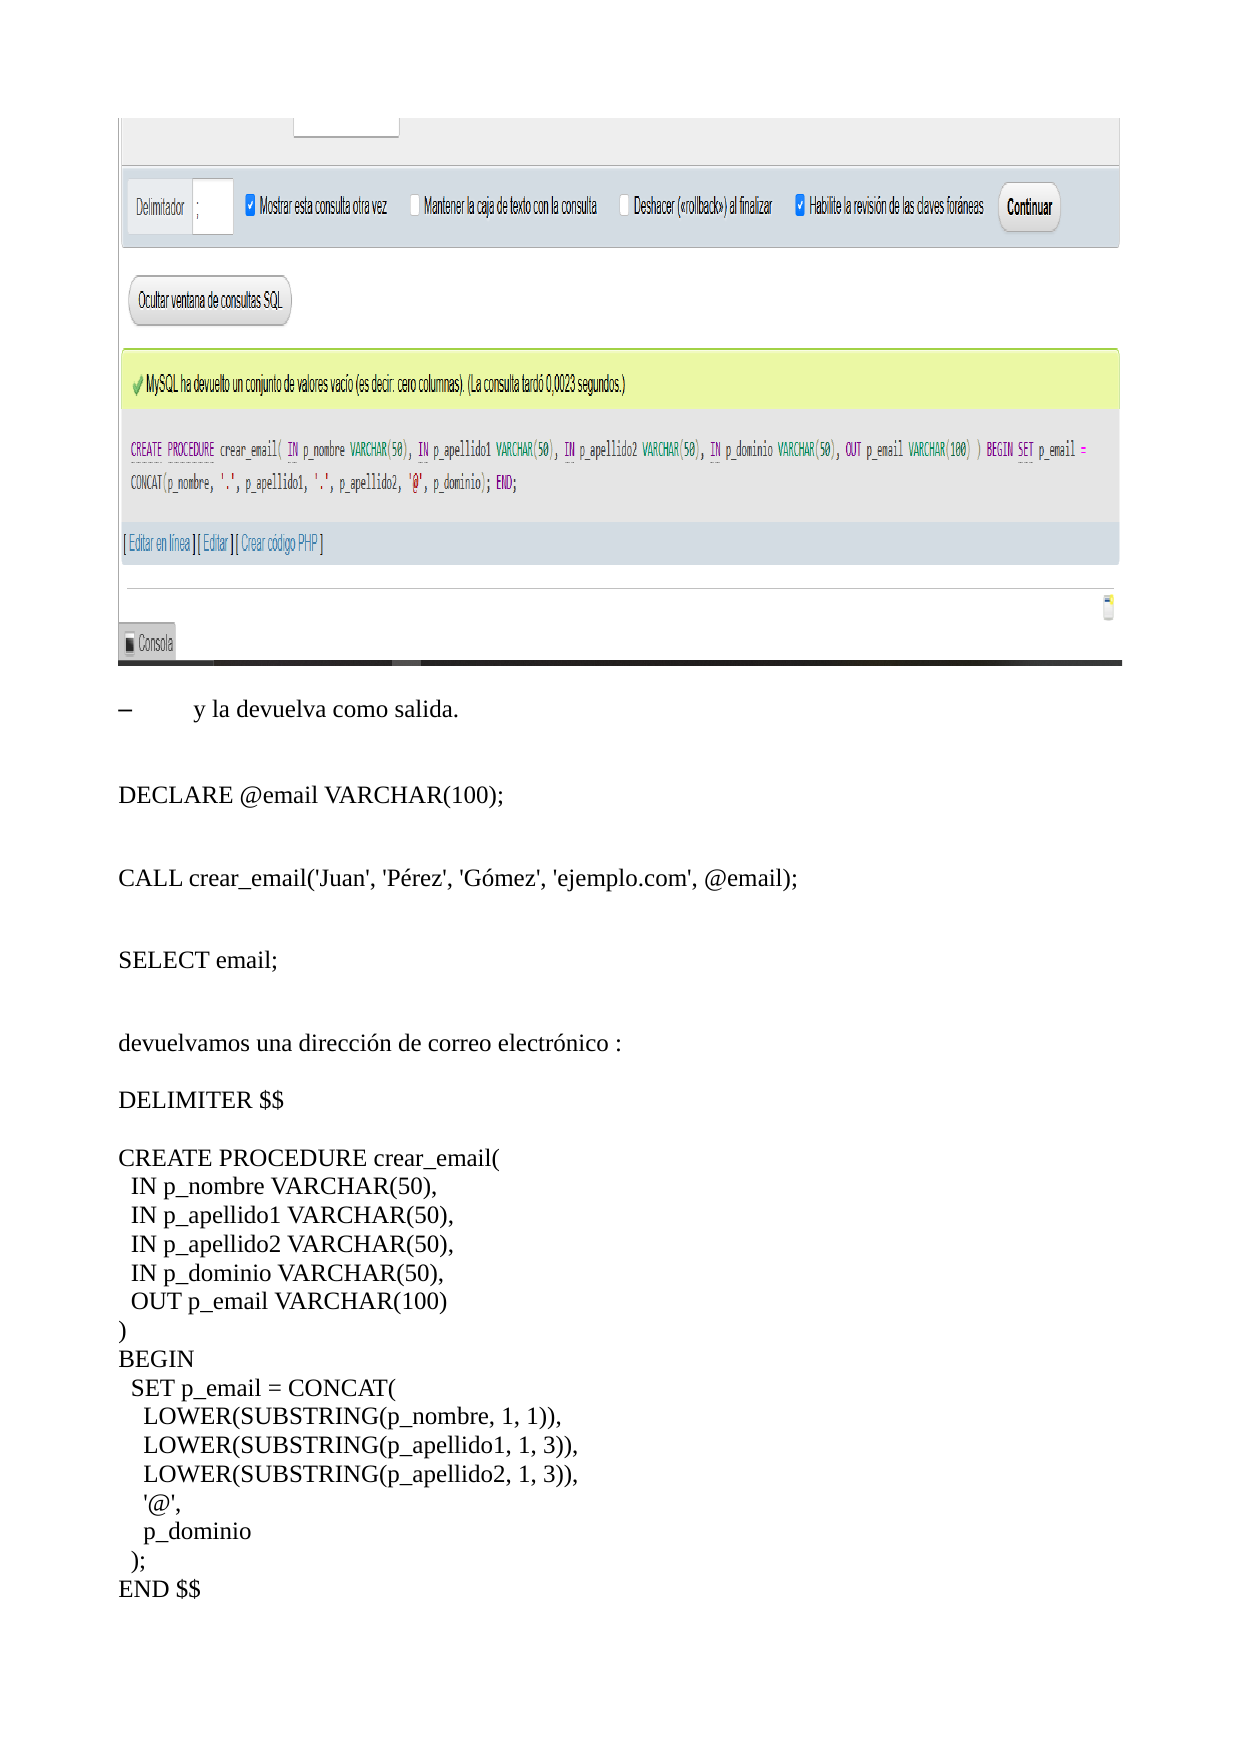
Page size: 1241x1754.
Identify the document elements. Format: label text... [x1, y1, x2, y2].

text '@', [118, 1488, 1122, 1516]
text IN p_apellido2 VARCHAR(50), [118, 1229, 1122, 1258]
text p_dominio [118, 1516, 1122, 1545]
list y la devuelva como salida. [118, 694, 1122, 723]
text LOWER(SUBSTRING(p_nombre, 1, 1)), [118, 1401, 1122, 1430]
text IN p_dominio VARCHAR(50), [118, 1258, 1122, 1286]
text ); [118, 1545, 1122, 1574]
text OUT p_email VARCHAR(100) [118, 1286, 1122, 1315]
text IN p_apellido1 VARCHAR(50), [118, 1200, 1122, 1229]
text CALL crear_email('Juan', 'Pérez', 'Gómez', 'ejemplo.com', @email); [118, 863, 1122, 891]
text END $$ [118, 1574, 1122, 1603]
text CREATE PROCEDURE crear_email( [118, 1143, 1122, 1171]
text SET p_email = CONCAT( [118, 1373, 1122, 1401]
text devuelvamos una dirección de correo electrónico : [118, 1028, 1122, 1056]
text DECLARE @email VARCHAR(100); [118, 780, 1122, 809]
text IN p_nombre VARCHAR(50), [118, 1171, 1122, 1200]
text BEGIN [118, 1344, 1122, 1373]
text LOWER(SUBSTRING(p_apellido2, 1, 3)), [118, 1459, 1122, 1488]
text DELIMITER $$ [118, 1085, 1122, 1114]
text SELECT email; [118, 945, 1122, 974]
text LOWER(SUBSTRING(p_apellido1, 1, 3)), [118, 1430, 1122, 1459]
text ) [118, 1315, 1122, 1344]
picture [118, 118, 1123, 666]
